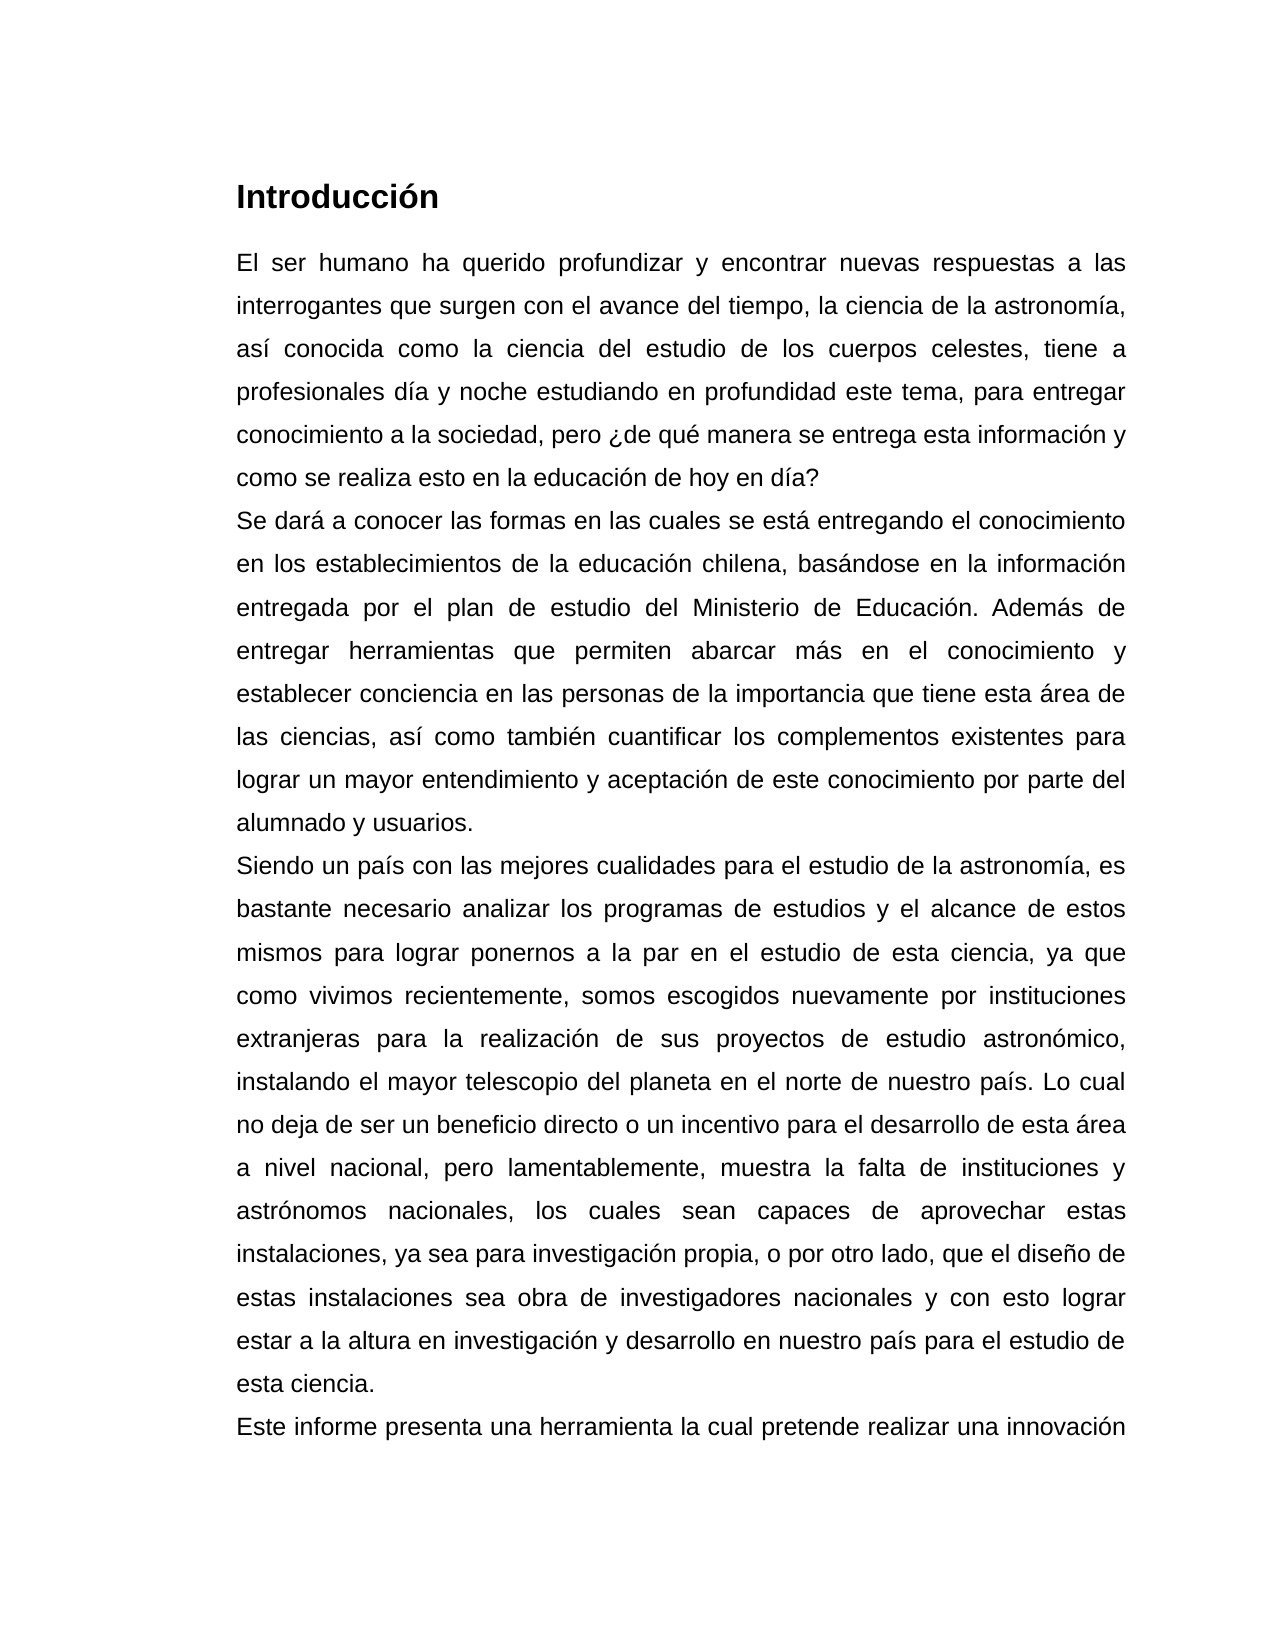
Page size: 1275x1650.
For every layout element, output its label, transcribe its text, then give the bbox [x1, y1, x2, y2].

subtitle Introducción [236, 177, 1127, 216]
text Se dará a conocer las formas en las cuales se está entregando el conocimiento en los establecimientos de la educación chilena, basándose en la información entregada por el plan de estudio del Ministerio de Educación. Además de entregar herramientas que permiten abarcar más en el conocimiento y establecer conciencia en las personas de la importancia que tiene esta área de las ciencias, así como también cuantificar los complementos existentes para lograr un mayor entendimiento y aceptación de este conocimiento por parte del alumnado y usuarios. [236, 506, 1127, 837]
text Siendo un país con las mejores cualidades para el estudio de la astronomía, es bastante necesario analizar los programas de estudios y el alcance de estos mismos para lograr ponernos a la par en el estudio de esta ciencia, ya que como vivimos recientemente, somos escogidos nuevamente por instituciones extranjeras para la realización de sus proyectos de estudio astronómico, instalando el mayor telescopio del planeta en el norte de nuestro país. Lo cual no deja de ser un beneficio directo o un incentivo para el desarrollo de esta área a nivel nacional, pero lamentablemente, muestra la falta de instituciones y astrónomos nacionales, los cuales sean capaces de aprovechar estas instalaciones, ya sea para investigación propia, o por otro lado, que el diseño de estas instalaciones sea obra de investigadores nacionales y con esto lograr estar a la altura en investigación y desarrollo en nuestro país para el estudio de esta ciencia. [236, 851, 1127, 1398]
text Este informe presenta una herramienta la cual pretende realizar una innovación [236, 1412, 1127, 1441]
text El ser humano ha querido profundizar y encontrar nuevas respuestas a las interrogantes que surgen con el avance del tiempo, la ciencia de la astronomía, así conocida como la ciencia del estudio de los cuerpos celestes, tiene a profesionales día y noche estudiando en profundidad este tema, para entregar conocimiento a la sociedad, pero ¿de qué manera se entrega esta información y como se realiza esto en la educación de hoy en día? [236, 248, 1127, 492]
